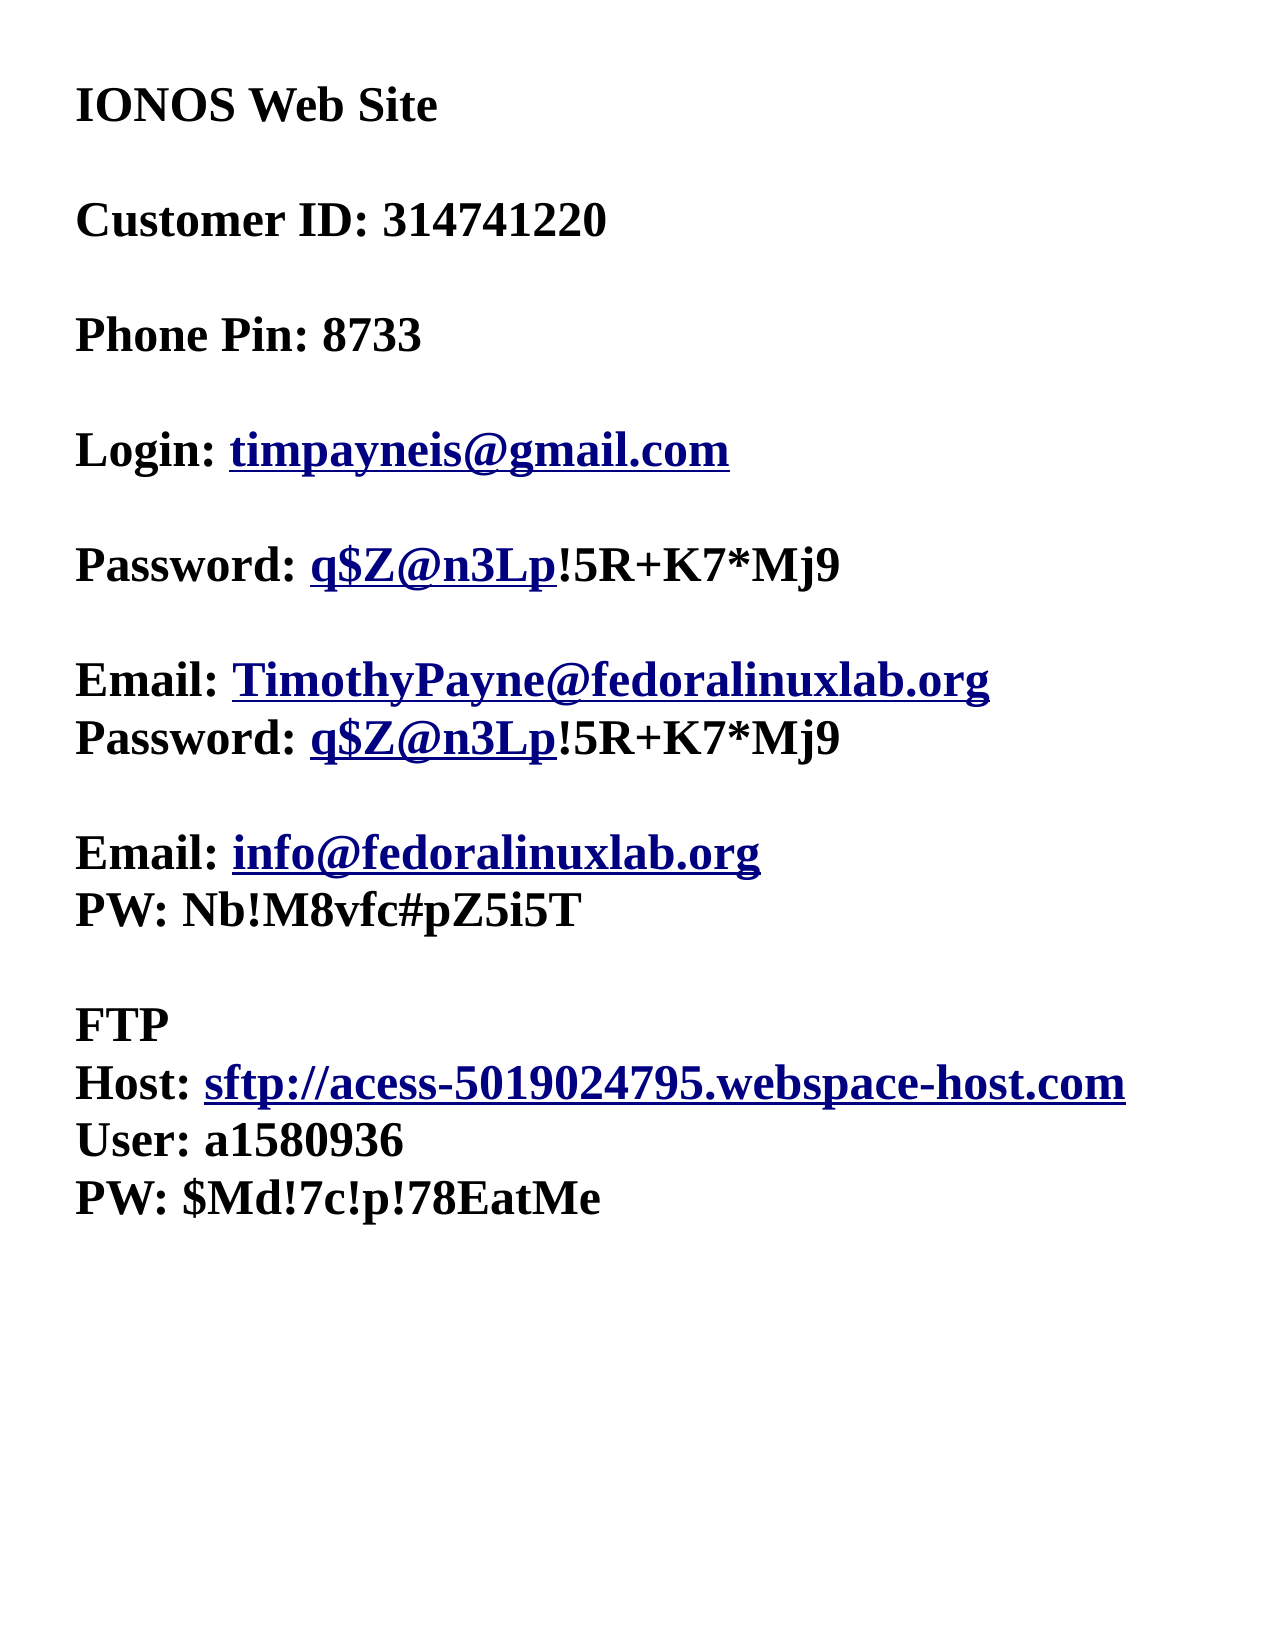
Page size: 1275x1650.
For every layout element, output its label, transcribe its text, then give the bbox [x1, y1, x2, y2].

text Email: info@fedoralinuxlab.org [75, 822, 1200, 880]
text Customer ID: 314741220 [75, 190, 1200, 247]
text Password: q$Z@n3Lp!5R+K7*Mj9 [75, 535, 1200, 592]
text Phone Pin: 8733 [75, 305, 1200, 362]
text User: a1580936 [75, 1110, 1200, 1167]
text PW: $Md!7c!p!78EatMe [75, 1167, 1200, 1225]
text Login: timpayneis@gmail.com [75, 420, 1200, 477]
text Password: q$Z@n3Lp!5R+K7*Mj9 [75, 707, 1200, 765]
text Email: TimothyPayne@fedoralinuxlab.org [75, 650, 1200, 707]
text PW: Nb!M8vfc#pZ5i5T [75, 880, 1200, 937]
text IONOS Web Site [75, 75, 1200, 132]
text Host: sftp://acess-5019024795.webspace-host.com [75, 1052, 1200, 1110]
text FTP [75, 995, 1200, 1052]
